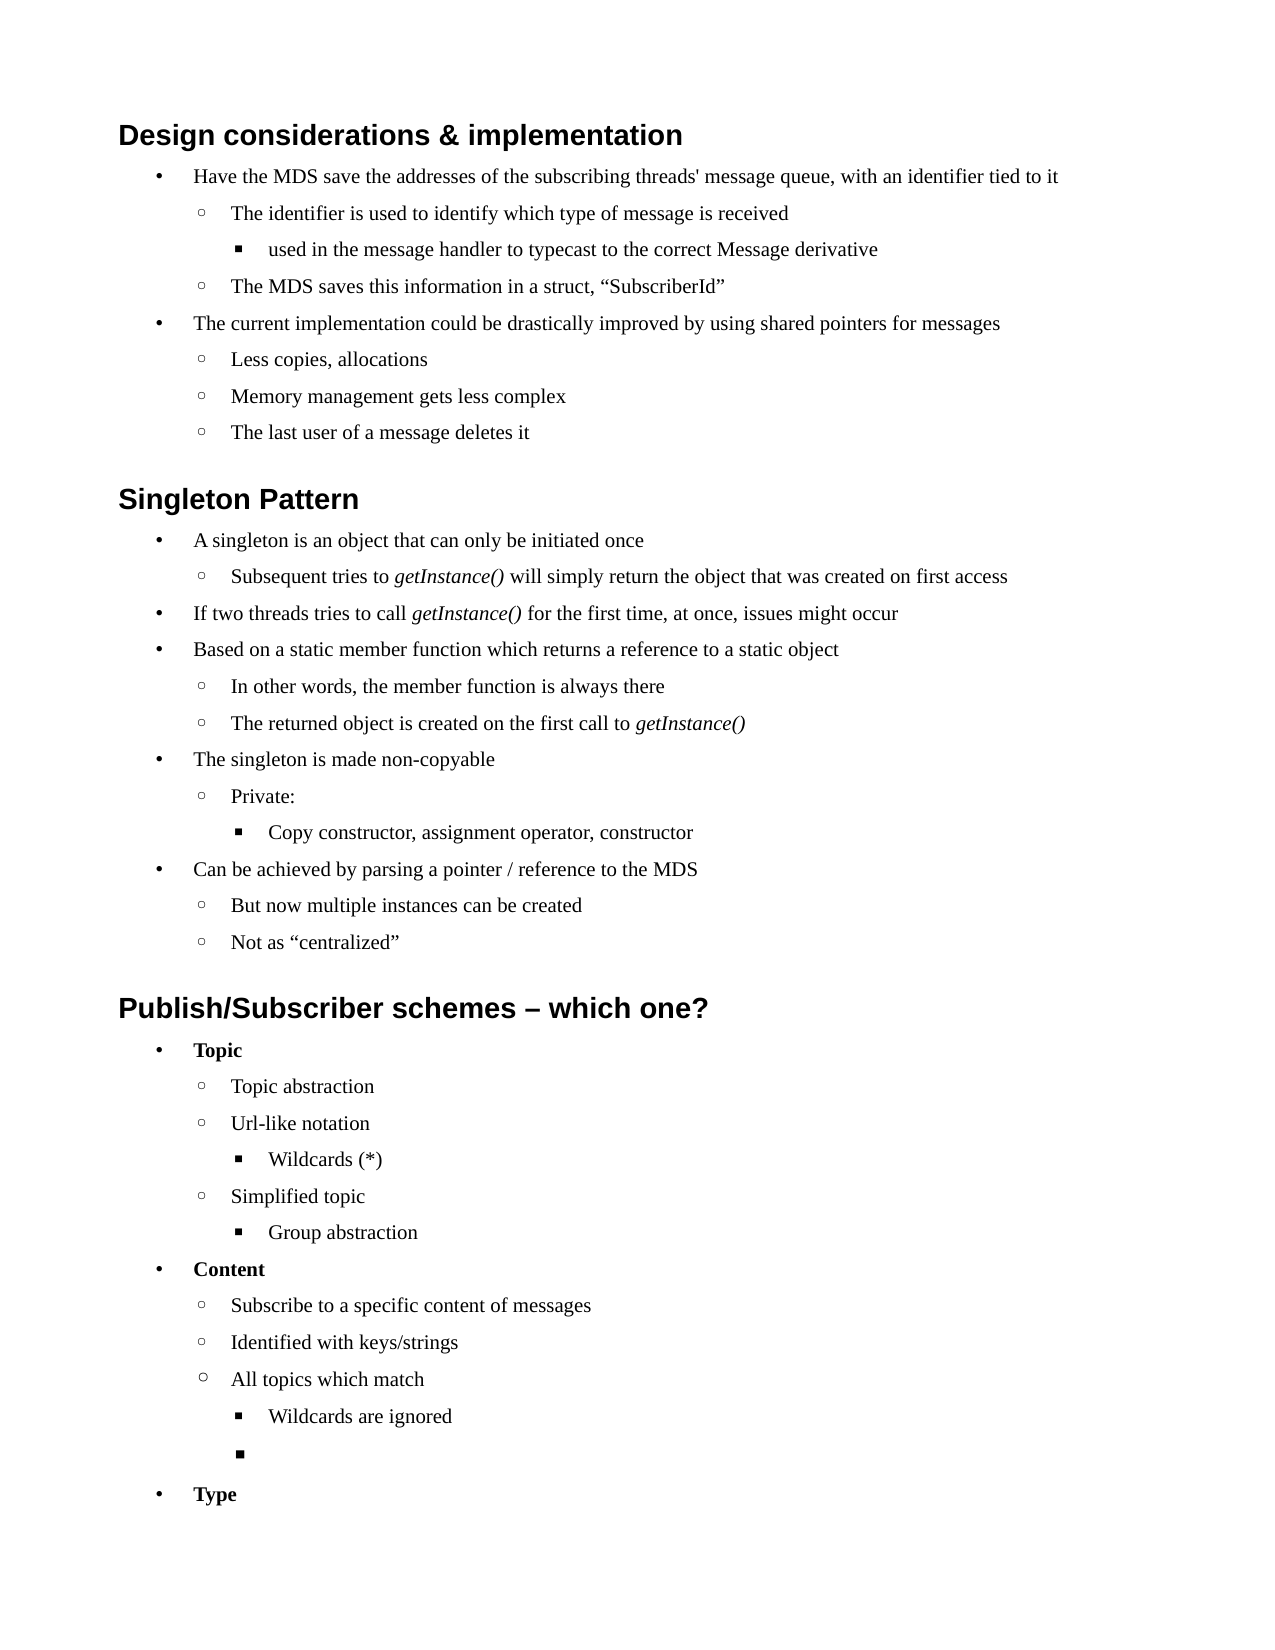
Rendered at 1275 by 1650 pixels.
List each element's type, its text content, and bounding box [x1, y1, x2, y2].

list Content [156, 1257, 1157, 1281]
list Subscribe to a specific content of messages [193, 1293, 1157, 1317]
list The MDS saves this information in a struct, “SubscriberId” [193, 274, 1157, 298]
list Type [156, 1482, 1157, 1506]
list Have the MDS save the addresses of the subscribing threads' message queue, with an identifier tied to it [156, 164, 1157, 188]
list The identifier is used to identify which type of message is received [193, 201, 1157, 225]
list The returned object is created on the first call to getInstance() [193, 711, 1157, 734]
list The current implementation could be drastically improved by using shared pointers for messages [156, 310, 1157, 334]
list Group abstraction [231, 1220, 1157, 1244]
list In other words, the member function is always there [193, 674, 1157, 698]
list Wildcards are ignored [231, 1404, 1157, 1428]
list Topic [156, 1037, 1157, 1062]
list Not as “centralized” [193, 930, 1157, 954]
list Copy constructor, assignment operator, constructor [231, 820, 1157, 844]
list If two threads tries to call getInstance() for the first time, at once, issues might occur [156, 601, 1157, 625]
list Memory management gets less complex [193, 383, 1157, 408]
list Based on a static member function which returns a reference to a static object [156, 637, 1157, 661]
subtitle Singleton Pattern [118, 482, 1157, 515]
subtitle Publish/Subscriber schemes – which one? [118, 991, 1157, 1025]
list Url-like notation [193, 1111, 1157, 1135]
subtitle Design considerations & implementation [118, 118, 1157, 152]
list used in the message handler to typecast to the correct Message derivative [231, 237, 1157, 261]
list Less copies, allocations [193, 347, 1157, 371]
list But now multiple instances can be created [193, 893, 1157, 917]
list Wildcards (*) [231, 1147, 1157, 1171]
list All topics which match [193, 1367, 1157, 1391]
list Can be achieved by parsing a pointer / reference to the MDS [156, 857, 1157, 881]
list The singleton is made non-copyable [156, 747, 1157, 771]
list Simplified topic [193, 1184, 1157, 1208]
list Subsequent tries to getInstance() will simply return the object that was created on first access [193, 564, 1157, 588]
list Identified with keys/strings [193, 1330, 1157, 1354]
list Private: [193, 784, 1157, 808]
list A singleton is an object that can only be initiated once [156, 528, 1157, 552]
list The last user of a message deletes it [193, 420, 1157, 444]
list Topic abstraction [193, 1074, 1157, 1098]
